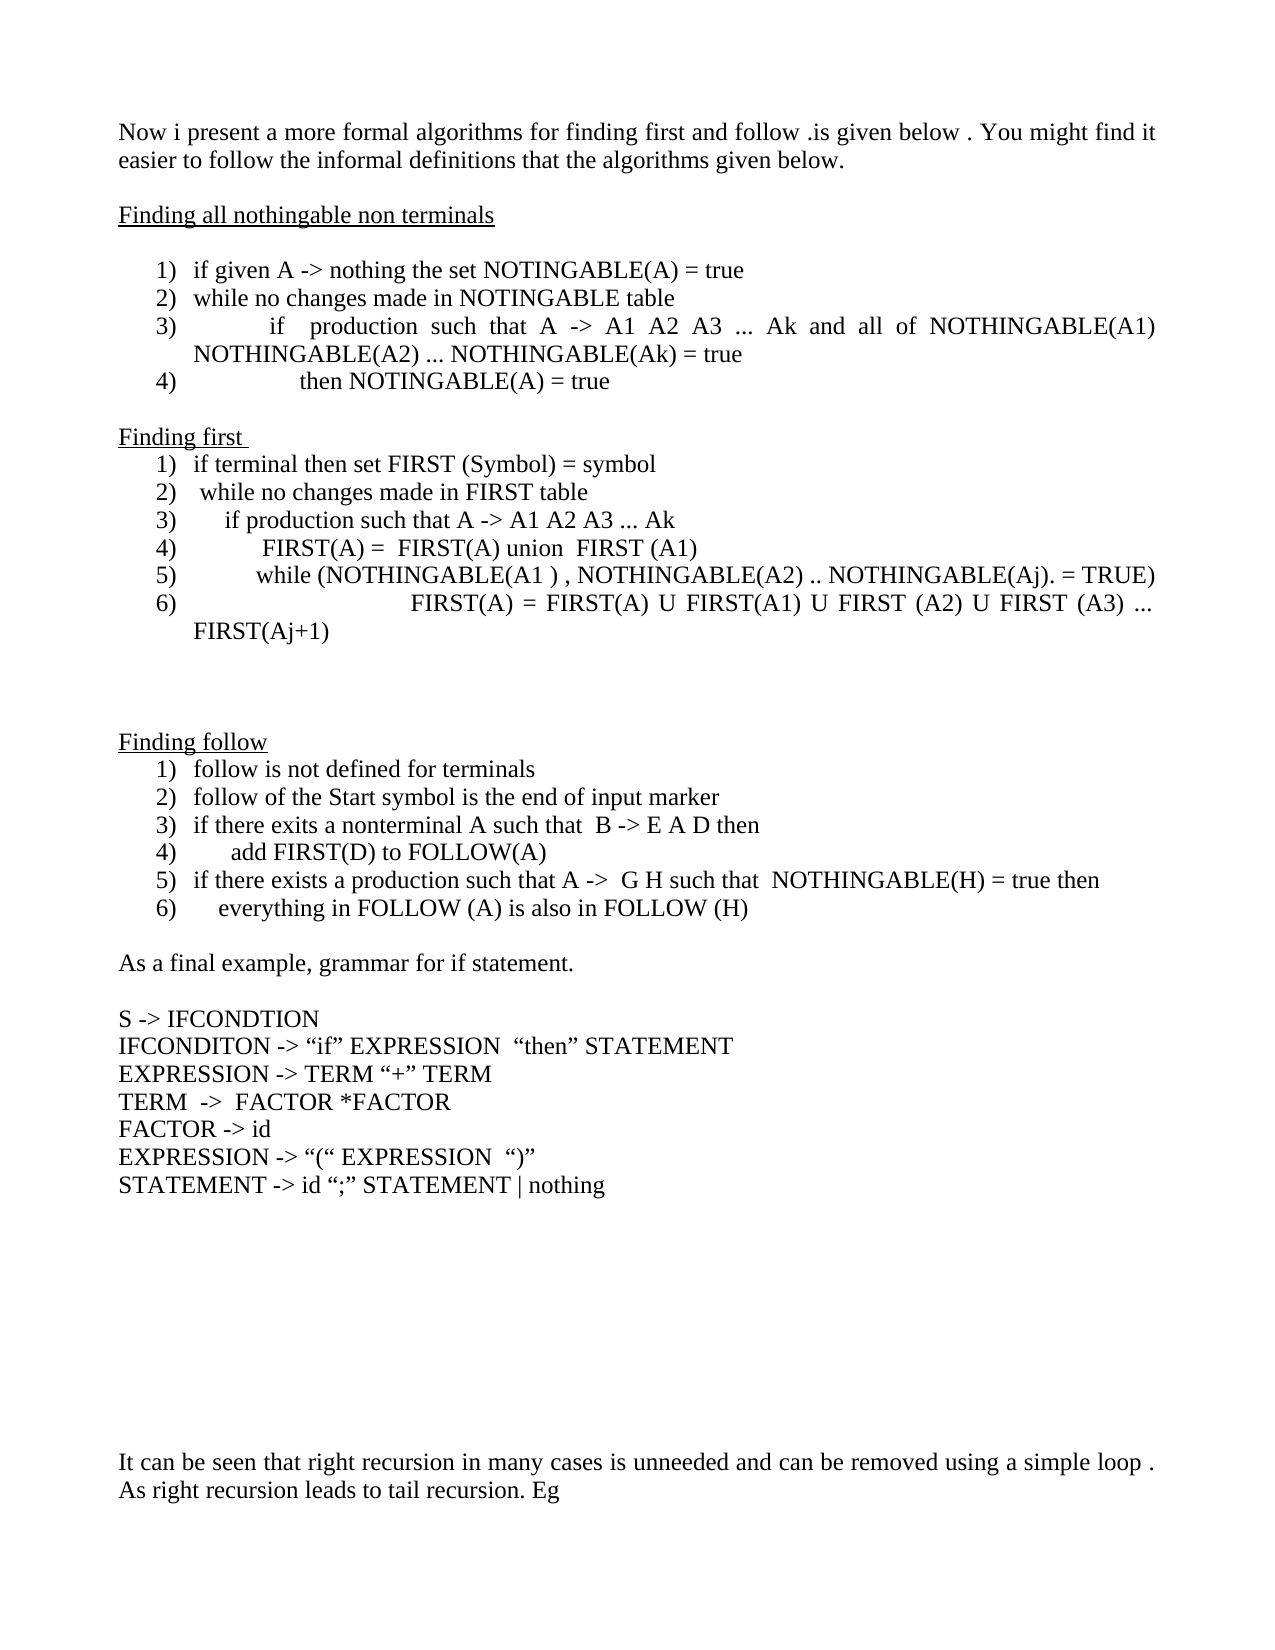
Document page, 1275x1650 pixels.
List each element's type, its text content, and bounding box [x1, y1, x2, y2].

text TERM -> FACTOR *FACTOR [118, 1088, 1157, 1116]
text As a final example, grammar for if statement. [118, 949, 1157, 977]
list if production such that A -> A1 A2 A3 ... Ak [156, 506, 1157, 534]
text EXPRESSION -> “(“ EXPRESSION “)” [118, 1143, 1157, 1171]
text It can be seen that right recursion in many cases is unneeded and can be removed using a simple loop . As right recursion leads to tail recursion. Eg [118, 1448, 1157, 1503]
list follow is not defined for terminals [156, 755, 1157, 783]
text Now i present a more formal algorithms for finding first and follow .is given below . You might find it easier to follow the informal definitions that the algorithms given below. [118, 118, 1157, 173]
list FIRST(A) = FIRST(A) U FIRST(A1) U FIRST (A2) U FIRST (A3) ... FIRST(Aj+1) [156, 589, 1157, 644]
list if there exists a production such that A -> G H such that NOTHINGABLE(H) = true then [156, 866, 1157, 894]
list while no changes made in FIRST table [156, 478, 1157, 506]
text IFCONDITON -> “if” EXPRESSION “then” STATEMENT [118, 1032, 1157, 1060]
text EXPRESSION -> TERM “+” TERM [118, 1060, 1157, 1088]
text Finding follow [118, 728, 1157, 755]
list if production such that A -> A1 A2 A3 ... Ak and all of NOTHINGABLE(A1) NOTHINGABLE(A2) ... NOTHINGABLE(Ak) = true [156, 312, 1157, 367]
text FACTOR -> id [118, 1116, 1157, 1143]
list if there exits a nonterminal A such that B -> E A D then [156, 811, 1157, 838]
text STATEMENT -> id “;” STATEMENT | nothing [118, 1171, 1157, 1199]
list if terminal then set FIRST (Symbol) = symbol [156, 451, 1157, 478]
text Finding first [118, 423, 1157, 451]
list FIRST(A) = FIRST(A) union FIRST (A1) [156, 534, 1157, 561]
text S -> IFCONDTION [118, 1005, 1157, 1032]
list while no changes made in NOTINGABLE table [156, 284, 1157, 312]
list add FIRST(D) to FOLLOW(A) [156, 838, 1157, 866]
text Finding all nothingable non terminals [118, 201, 1157, 229]
list everything in FOLLOW (A) is also in FOLLOW (H) [156, 894, 1157, 922]
list if given A -> nothing the set NOTINGABLE(A) = true [156, 257, 1157, 284]
list while (NOTHINGABLE(A1 ) , NOTHINGABLE(A2) .. NOTHINGABLE(Aj). = TRUE) [156, 561, 1157, 589]
list follow of the Start symbol is the end of input marker [156, 783, 1157, 811]
list then NOTINGABLE(A) = true [156, 367, 1157, 395]
